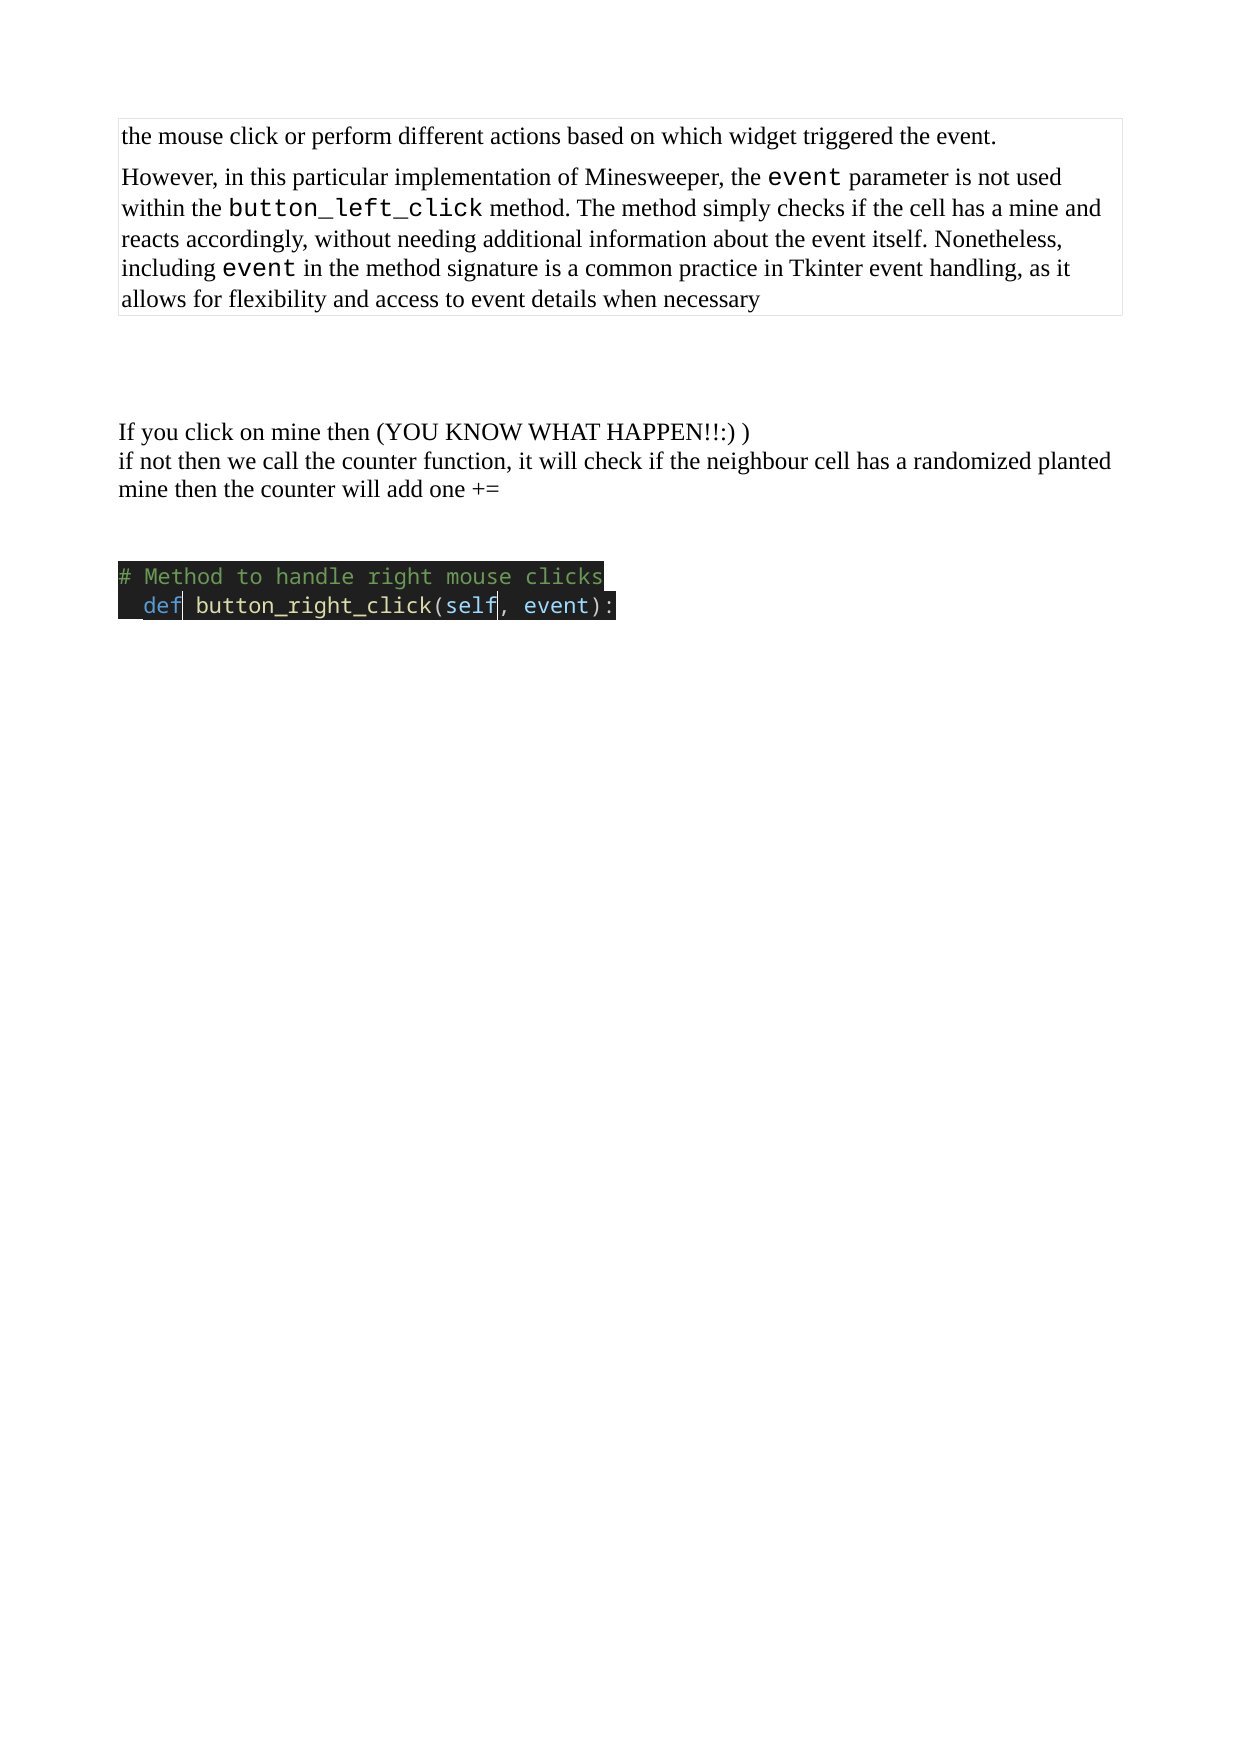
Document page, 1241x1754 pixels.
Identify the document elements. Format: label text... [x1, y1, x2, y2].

text the mouse click or perform different actions based on which widget triggered the event. [119, 119, 1122, 150]
text However, in this particular implementation of Minesweeper, the event parameter is not used within the button_left_click method. The method simply checks if the cell has a mine and reacts accordingly, without needing additional information about the event itself. Nonetheless, including event in the method signature is a common practice in Tkinter event handling, as it allows for flexibility and access to event details when necessary [119, 159, 1122, 315]
text # Method to handle right mouse clicks [118, 561, 1122, 591]
text if not then we call the counter function, it will check if the neighbour cell has a randomized planted mine then the counter will add one += [118, 446, 1122, 503]
text def button_right_click(self, event): [118, 591, 1122, 620]
text If you click on mine then (YOU KNOW WHAT HAPPEN!!:) ) [118, 417, 1122, 446]
